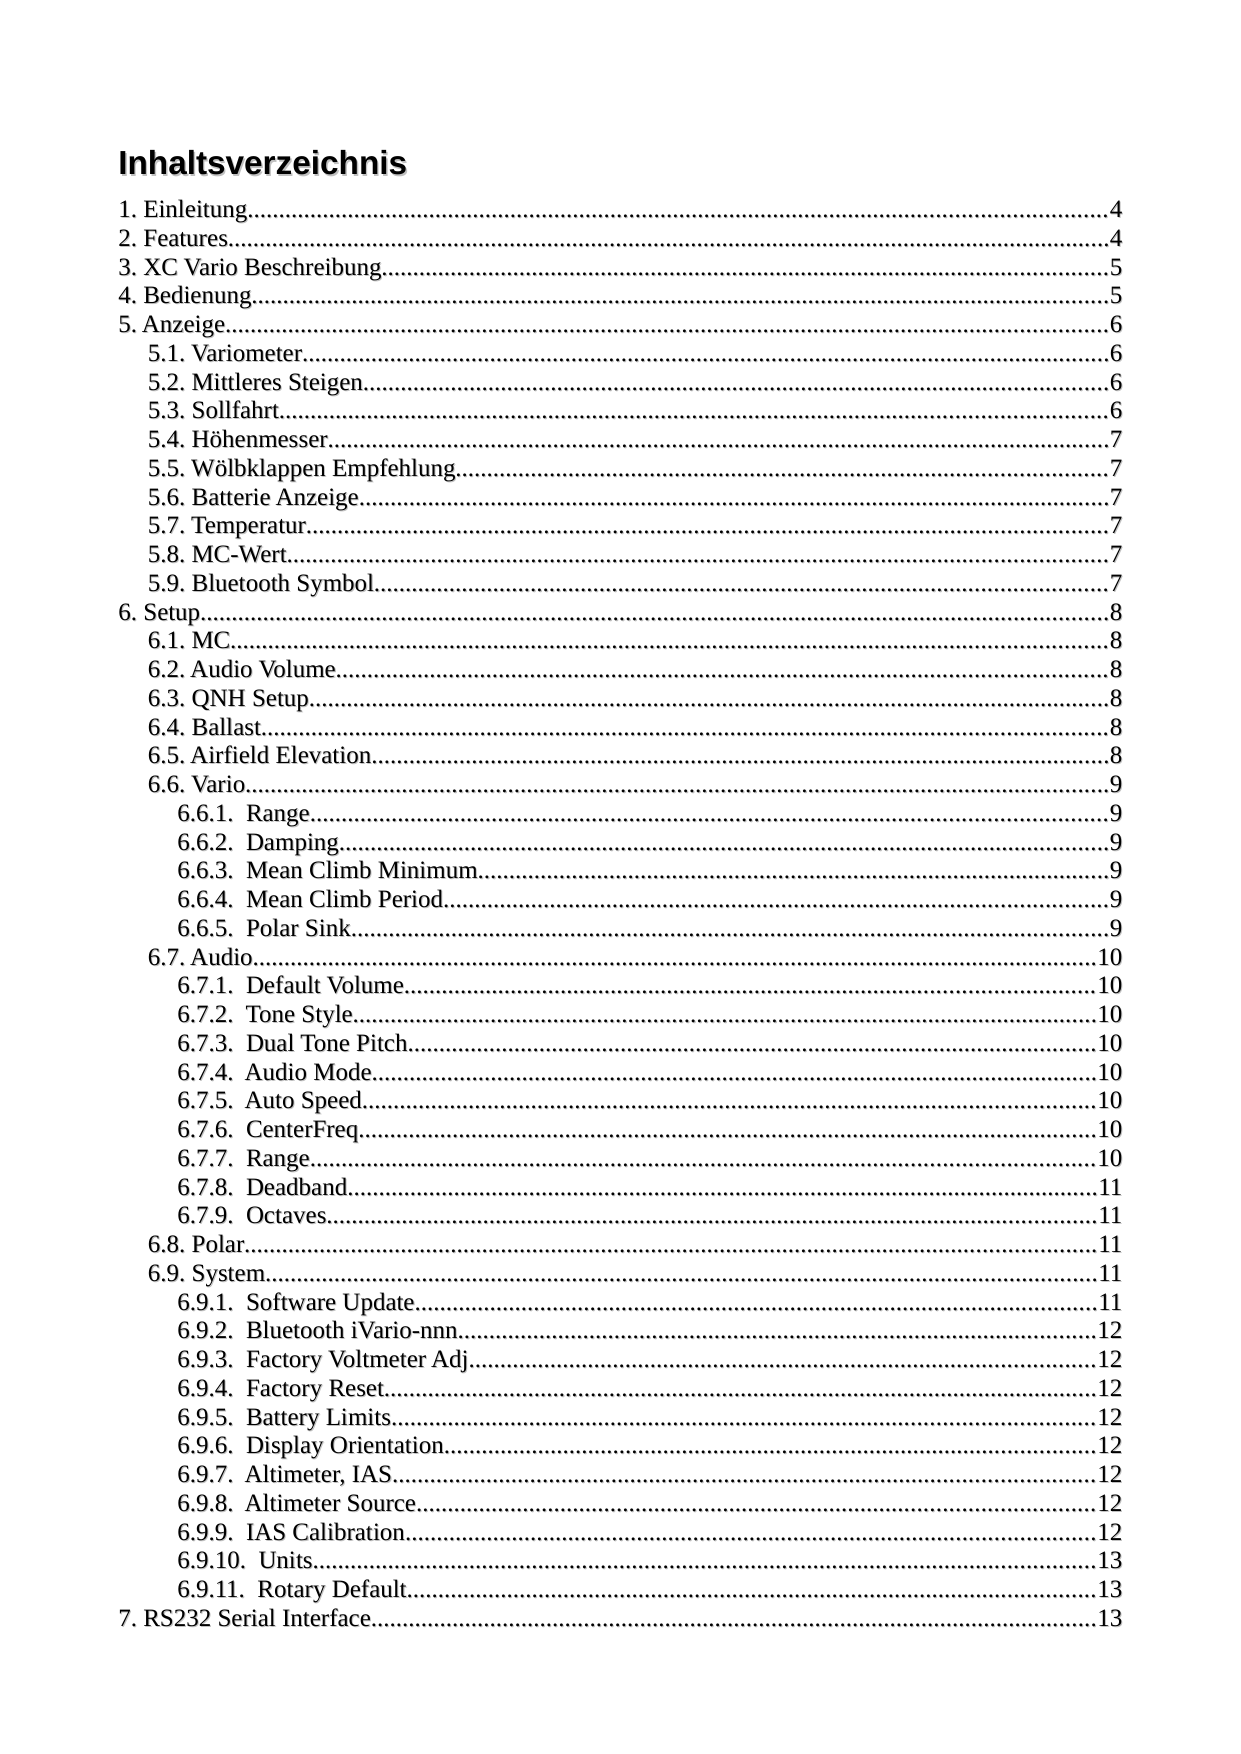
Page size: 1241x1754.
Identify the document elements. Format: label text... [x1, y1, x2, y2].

text 6.4. Ballast 8 [148, 712, 1122, 740]
subtitle Inhaltsverzeichnis [118, 143, 1122, 182]
text 6.8. Polar 11 [148, 1229, 1122, 1258]
text 5.3. Sollfahrt 6 [148, 395, 1122, 424]
text 6.7.1. Default Volume 10 [177, 970, 1122, 999]
text 6.7.4. Audio Mode 10 [177, 1057, 1122, 1085]
text 6.9.5. Battery Limits 12 [177, 1402, 1122, 1430]
text 6.6.5. Polar Sink 9 [177, 913, 1122, 942]
text 6.7.2. Tone Style 10 [177, 999, 1122, 1028]
text 6.9.4. Factory Reset 12 [177, 1373, 1122, 1402]
text 6.6.3. Mean Climb Minimum 9 [177, 855, 1122, 884]
text 5.6. Batterie Anzeige 7 [148, 482, 1122, 510]
text 6.6. Vario 9 [148, 769, 1122, 798]
text 6.7.6. CenterFreq 10 [177, 1114, 1122, 1143]
text 6.6.4. Mean Climb Period 9 [177, 884, 1122, 913]
text 5.9. Bluetooth Symbol 7 [148, 568, 1122, 597]
text 6.7.8. Deadband 11 [177, 1172, 1122, 1200]
text 6.5. Airfield Elevation 8 [148, 740, 1122, 769]
text 6.6.2. Damping 9 [177, 827, 1122, 855]
text 6.9. System 11 [148, 1258, 1122, 1287]
text 6.6.1. Range 9 [177, 798, 1122, 827]
text 6.3. QNH Setup 8 [148, 683, 1122, 712]
text 6.9.9. IAS Calibration 12 [177, 1517, 1122, 1545]
text 6. Setup 8 [118, 597, 1122, 625]
text 5. Anzeige 6 [118, 309, 1122, 338]
text 6.9.1. Software Update 11 [177, 1287, 1122, 1315]
text 6.7. Audio 10 [148, 942, 1122, 970]
text 6.7.3. Dual Tone Pitch 10 [177, 1028, 1122, 1057]
text 6.2. Audio Volume 8 [148, 654, 1122, 683]
text 6.7.5. Auto Speed 10 [177, 1085, 1122, 1114]
text 3. XC Vario Beschreibung 5 [118, 252, 1122, 280]
text 6.9.10. Units 13 [177, 1545, 1122, 1574]
text 4. Bedienung 5 [118, 280, 1122, 309]
text 6.9.6. Display Orientation 12 [177, 1430, 1122, 1459]
text 1. Einleitung 4 [118, 194, 1122, 223]
text 6.1. MC 8 [148, 625, 1122, 654]
text 2. Features 4 [118, 223, 1122, 252]
text 6.9.8. Altimeter Source 12 [177, 1488, 1122, 1517]
text 6.9.11. Rotary Default 13 [177, 1574, 1122, 1603]
text 6.7.7. Range 10 [177, 1143, 1122, 1172]
text 6.9.7. Altimeter, IAS 12 [177, 1459, 1122, 1488]
text 5.4. Höhenmesser 7 [148, 424, 1122, 453]
text 6.9.2. Bluetooth iVario-nnn 12 [177, 1315, 1122, 1344]
text 5.7. Temperatur 7 [148, 510, 1122, 539]
text 5.2. Mittleres Steigen 6 [148, 367, 1122, 395]
text 5.5. Wölbklappen Empfehlung 7 [148, 453, 1122, 482]
text 5.1. Variometer 6 [148, 338, 1122, 367]
text 7. RS232 Serial Interface 13 [118, 1603, 1122, 1632]
text 5.8. MC-Wert 7 [148, 539, 1122, 568]
text 6.9.3. Factory Voltmeter Adj 12 [177, 1344, 1122, 1373]
text 6.7.9. Octaves 11 [177, 1200, 1122, 1229]
